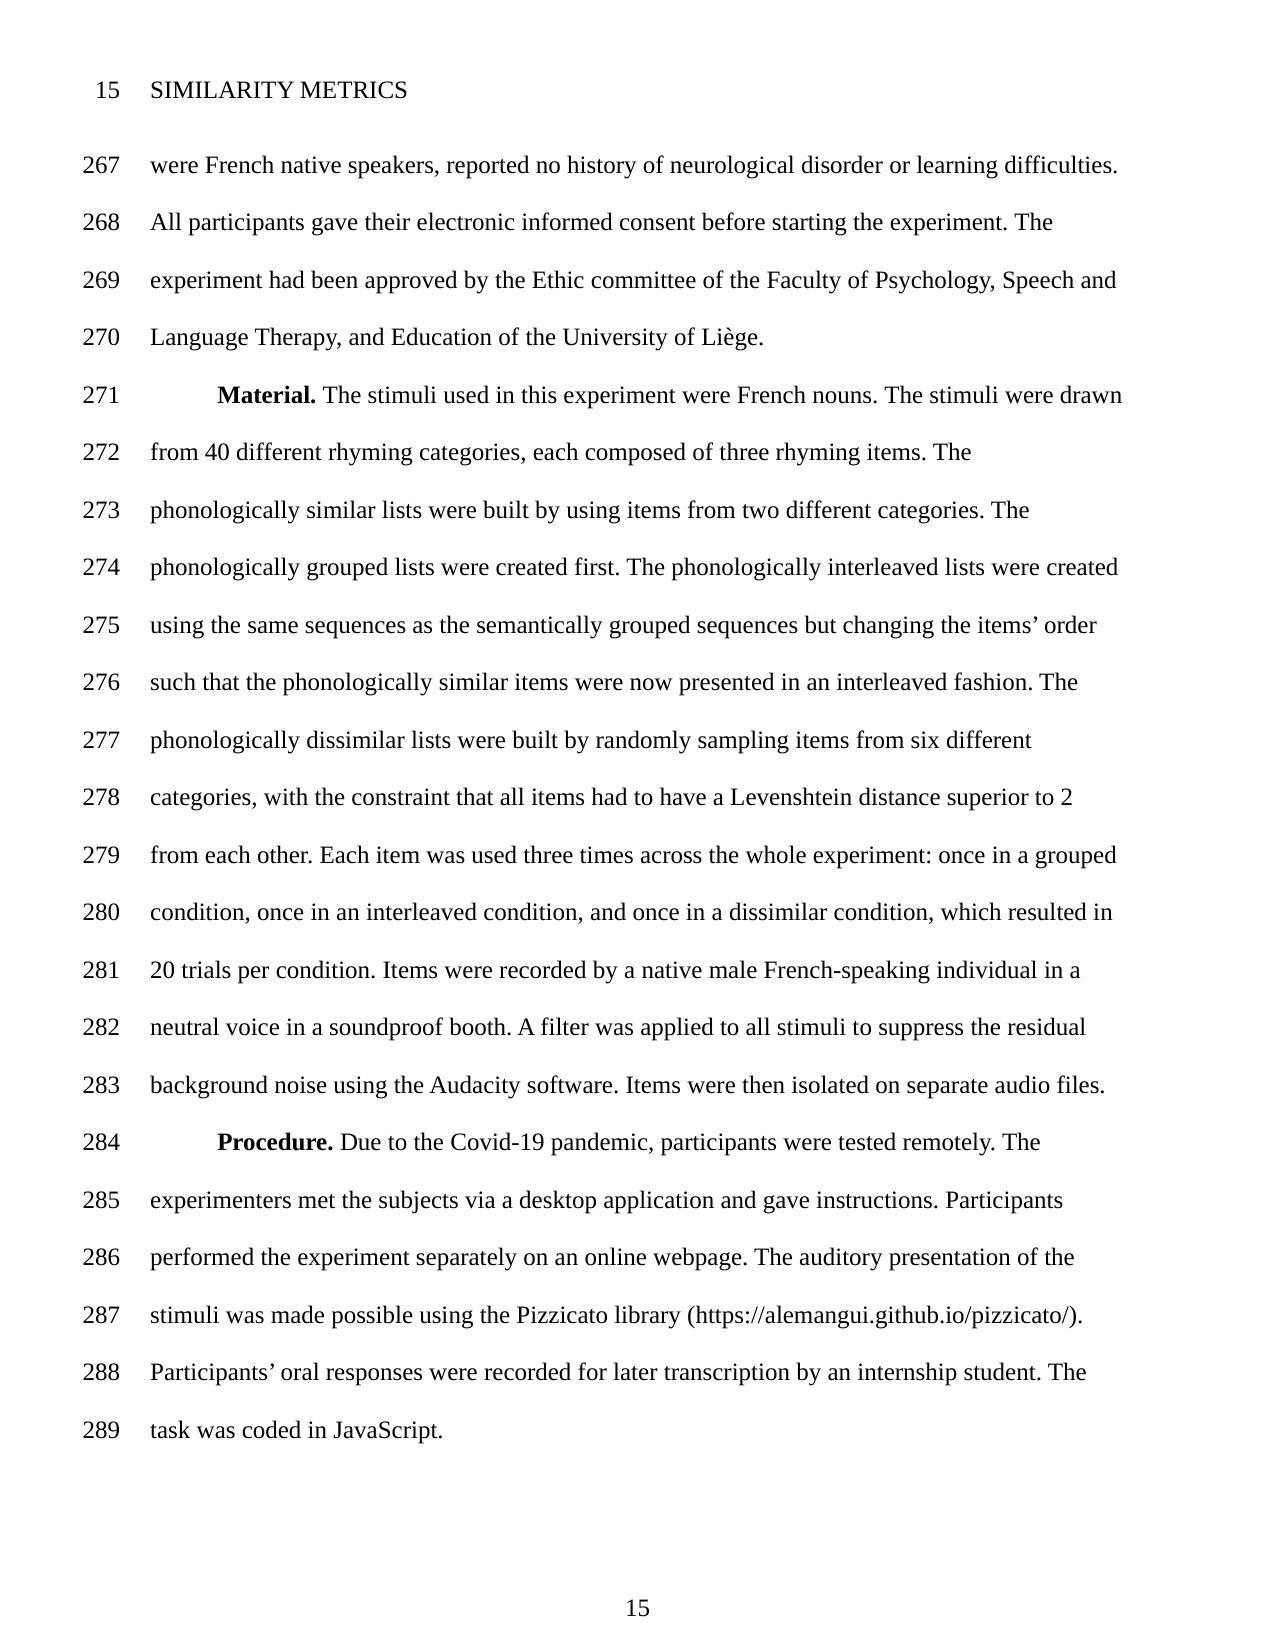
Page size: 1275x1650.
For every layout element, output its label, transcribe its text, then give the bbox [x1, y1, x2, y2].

text were French native speakers, reported no history of neurological disorder or learning difficulties. All participants gave their electronic informed consent before starting the experiment. The experiment had been approved by the Ethic committee of the Faculty of Psychology, Speech and Language Therapy, and Education of the University of Liège. [150, 150, 1125, 351]
text Procedure. Due to the Covid-19 pandemic, participants were tested remotely. The experimenters met the subjects via a desktop application and gave instructions. Participants performed the experiment separately on an online webpage. The auditory presentation of the stimuli was made possible using the Pizzicato library (https://alemangui.github.io/pizzicato/). Participants’ oral responses were recorded for later transcription by an internship student. The task was coded in JavaScript. [150, 1127, 1125, 1444]
text Material. The stimuli used in this experiment were French nouns. The stimuli were drawn from 40 different rhyming categories, each composed of three rhyming items. The phonologically similar lists were built by using items from two different categories. The phonologically grouped lists were created first. The phonologically interleaved lists were created using the same sequences as the semantically grouped sequences but changing the items’ order such that the phonologically similar items were now presented in an interleaved fashion. The phonologically dissimilar lists were built by randomly sampling items from six different categories, with the constraint that all items had to have a Levenshtein distance superior to 2 from each other. Each item was used three times across the whole experiment: once in a grouped condition, once in an interleaved condition, and once in a dissimilar condition, which resulted in 20 trials per condition. Items were recorded by a native male French-speaking individual in a neutral voice in a soundproof booth. A filter was applied to all stimuli to suppress the residual background noise using the Audacity software. Items were then isolated on separate audio files. [150, 380, 1125, 1099]
